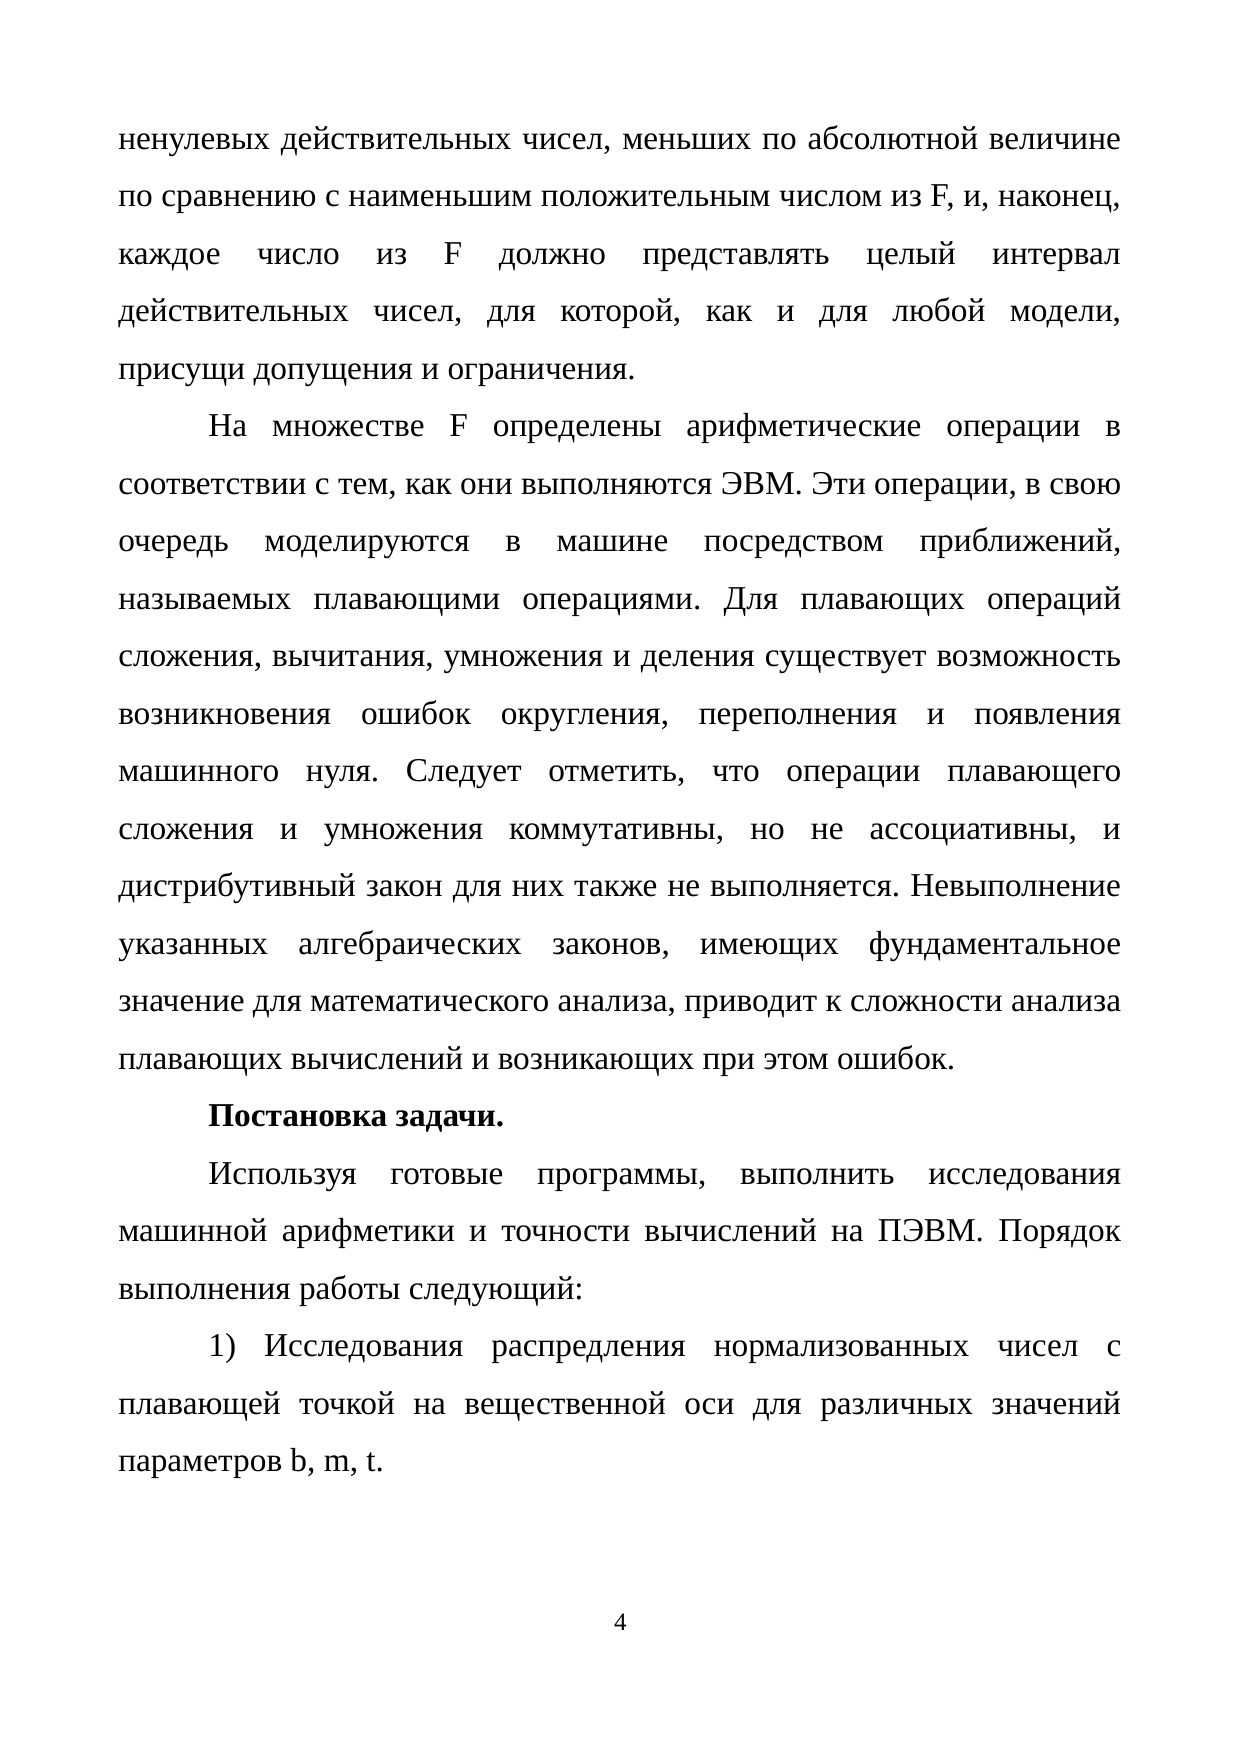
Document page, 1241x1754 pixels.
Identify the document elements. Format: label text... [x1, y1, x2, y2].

text ненулевых действительных чисел, меньших по абсолютной величине по сравнению с наименьшим положительным числом из F, и, наконец, каждое число из F должно представлять целый интервал действительных чисел, для которой, как и для любой модели, присущи допущения и ограничения. [118, 118, 1122, 386]
text Используя готовые программы, выполнить исследования машинной арифметики и точности вычислений на ПЭВМ. Порядок выполнения работы следующий: [118, 1153, 1122, 1306]
text Постановка задачи. [118, 1096, 1122, 1134]
text 1) Исследования распредления нормализованных чисел с плавающей точкой на вещественной оси для различных значений параметров b, m, t. [118, 1326, 1122, 1479]
text На множестве F определены арифметические операции в соответствии с тем, как они выполняются ЭВМ. Эти операции, в свою очередь моделируются в машине посредством приближений, называемых плавающими операциями. Для плавающих операций сложения, вычитания, умножения и деления существует возможность возникновения ошибок округления, переполнения и появления машинного нуля. Следует отметить, что операции плавающего сложения и умножения коммутативны, но не ассоциативны, и дистрибутивный закон для них также не выполняется. Невыполнение указанных алгебраических законов, имеющих фундаментальное значение для математического анализа, приводит к сложности анализа плавающих вычислений и возникающих при этом ошибок. [118, 406, 1122, 1076]
